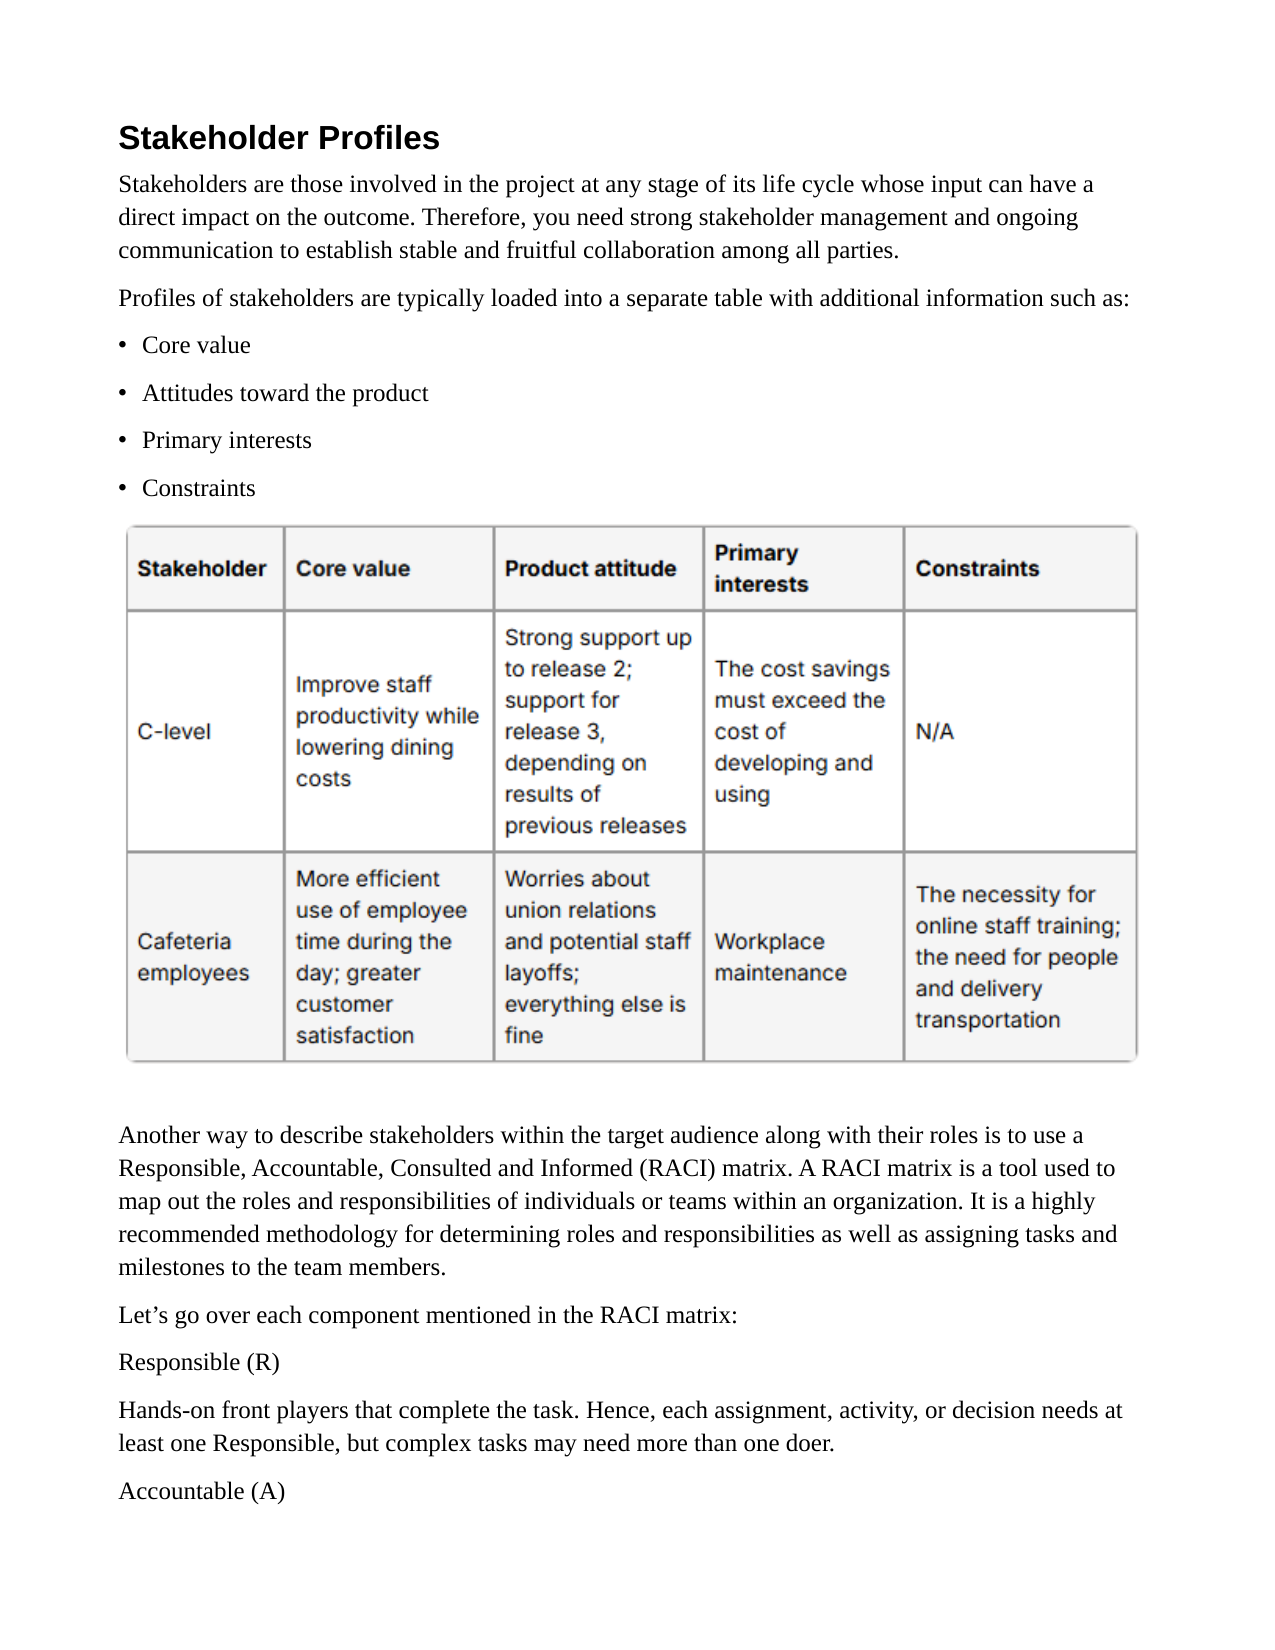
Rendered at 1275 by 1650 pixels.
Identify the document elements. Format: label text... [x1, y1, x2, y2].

text Another way to describe stakeholders within the target audience along with their roles is to use a Responsible, Accountable, Consulted and Informed (RACI) matrix. A RACI matrix is a tool used to map out the roles and responsibilities of individuals or teams within an organization. It is a highly recommended methodology for determining roles and responsibilities as well as assigning tasks and milestones to the team members. [118, 1120, 1157, 1281]
list Primary interests [118, 426, 1157, 454]
text Stakeholders are those involved in the project at any stage of its life cycle whose input can have a direct impact on the outcome. Therefore, you need strong stakeholder management and ongoing communication to establish stable and fruitful collaboration among all parties. [118, 169, 1157, 264]
text Profiles of stakeholders are typically loaded into a separate table with additional information such as: [118, 283, 1157, 311]
text Accountable (A) [118, 1476, 1157, 1504]
text Responsible (R) [118, 1347, 1157, 1376]
text Let’s go over each component mentioned in the RACI matrix: [118, 1300, 1157, 1329]
subtitle Stakeholder Profiles [118, 118, 1157, 157]
list Core value [118, 330, 1157, 359]
text Hands-on front players that complete the task. Hence, each assignment, activity, or decision needs at least one Responsible, but complex tasks may need more than one doer. [118, 1395, 1157, 1457]
list Constraints [118, 473, 1157, 502]
list Attitudes toward the product [118, 378, 1157, 407]
picture [125, 520, 1150, 1070]
